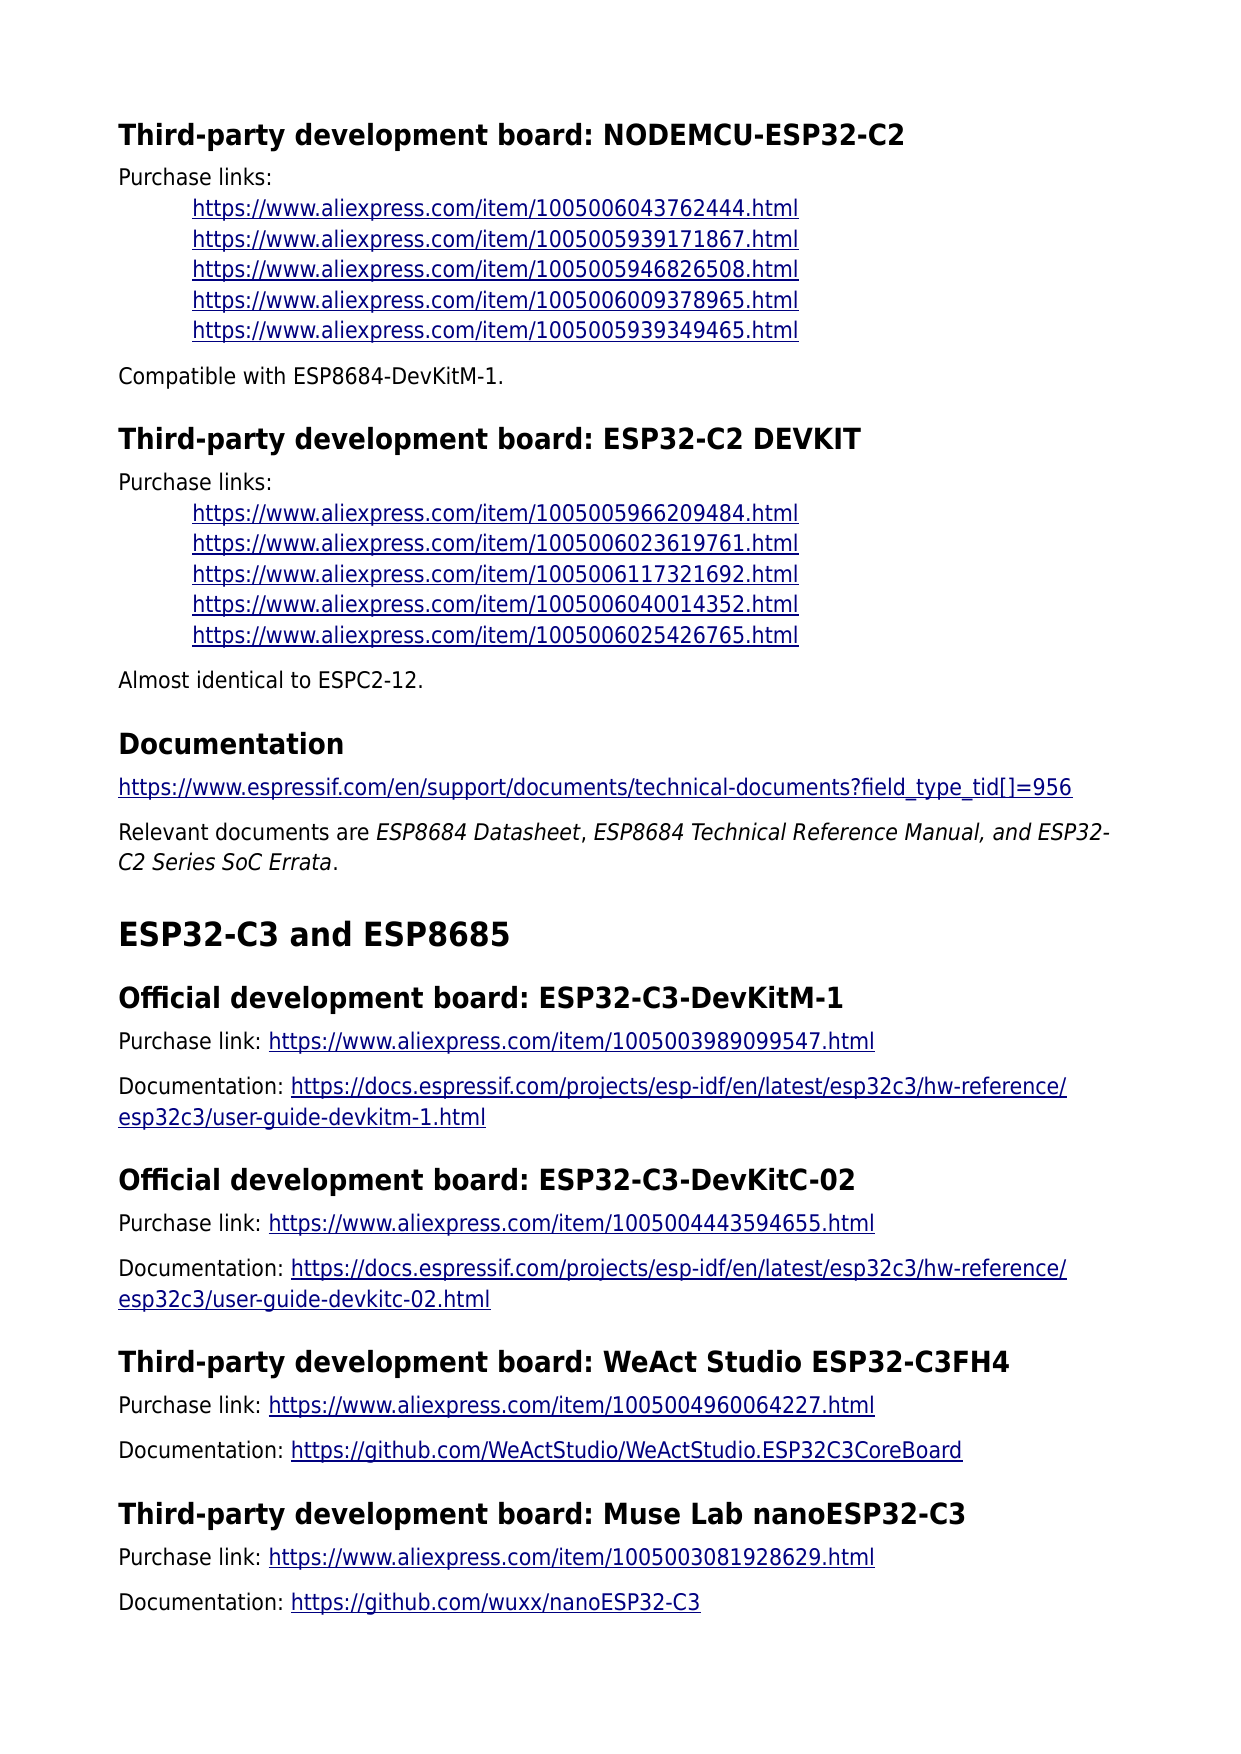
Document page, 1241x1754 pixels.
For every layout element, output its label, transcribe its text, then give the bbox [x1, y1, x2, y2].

text https://www.aliexpress.com/item/1005006117321692.html [192, 561, 1122, 588]
text https://www.aliexpress.com/item/1005005939171867.html [192, 226, 1122, 252]
text Documentation: https://docs.espressif.com/projects/esp-idf/en/latest/esp32c3/hw-reference/esp32c3/user-guide-devkitc-02.html [118, 1255, 1122, 1313]
text Documentation: https://github.com/WeActStudio/WeActStudio.ESP32C3CoreBoard [118, 1437, 1122, 1464]
text Purchase link: https://www.aliexpress.com/item/1005004443594655.html [118, 1210, 1122, 1237]
text Purchase links: [118, 469, 1122, 496]
text https://www.aliexpress.com/item/1005005939349465.html [192, 318, 1122, 344]
text Almost identical to ESPC2-12. [118, 667, 1122, 694]
text Documentation: https://docs.espressif.com/projects/esp-idf/en/latest/esp32c3/hw-reference/esp32c3/user-guide-devkitm-1.html [118, 1073, 1122, 1131]
subtitle Documentation [118, 727, 1122, 761]
text https://www.aliexpress.com/item/1005006009378965.html [192, 287, 1122, 314]
text https://www.aliexpress.com/item/1005006043762444.html [192, 195, 1122, 222]
subtitle Third-party development board: WeAct Studio ESP32-C3FH4 [118, 1346, 1122, 1380]
text Purchase links: [118, 164, 1122, 191]
subtitle Third-party development board: NODEMCU-ESP32-C2 [118, 118, 1122, 152]
subtitle Third-party development board: Muse Lab nanoESP32-C3 [118, 1497, 1122, 1531]
text Compatible with ESP8684-DevKitM-1. [118, 363, 1122, 389]
text https://www.aliexpress.com/item/1005005966209484.html [192, 500, 1122, 526]
text Purchase link: https://www.aliexpress.com/item/1005003081928629.html [118, 1544, 1122, 1570]
subtitle ESP32-C3 and ESP8685 [118, 916, 1122, 954]
text Purchase link: https://www.aliexpress.com/item/1005004960064227.html [118, 1392, 1122, 1419]
text Documentation: https://github.com/wuxx/nanoESP32-C3 [118, 1589, 1122, 1616]
text https://www.aliexpress.com/item/1005006040014352.html [192, 592, 1122, 618]
text https://www.aliexpress.com/item/1005005946826508.html [192, 256, 1122, 283]
text https://www.espressif.com/en/support/documents/technical-documents?field_type_tid[]=956 [118, 774, 1122, 800]
text Relevant documents are ESP8684 Datasheet, ESP8684 Technical Reference Manual, and ESP32-C2 Series SoC Errata. [118, 819, 1122, 876]
text https://www.aliexpress.com/item/1005006023619761.html [192, 530, 1122, 557]
text https://www.aliexpress.com/item/1005006025426765.html [192, 622, 1122, 649]
text Purchase link: https://www.aliexpress.com/item/1005003989099547.html [118, 1028, 1122, 1055]
subtitle Third-party development board: ESP32-C2 DEVKIT [118, 423, 1122, 457]
subtitle Official development board: ESP32-C3-DevKitM-1 [118, 982, 1122, 1016]
subtitle Official development board: ESP32-C3-DevKitC-02 [118, 1164, 1122, 1198]
